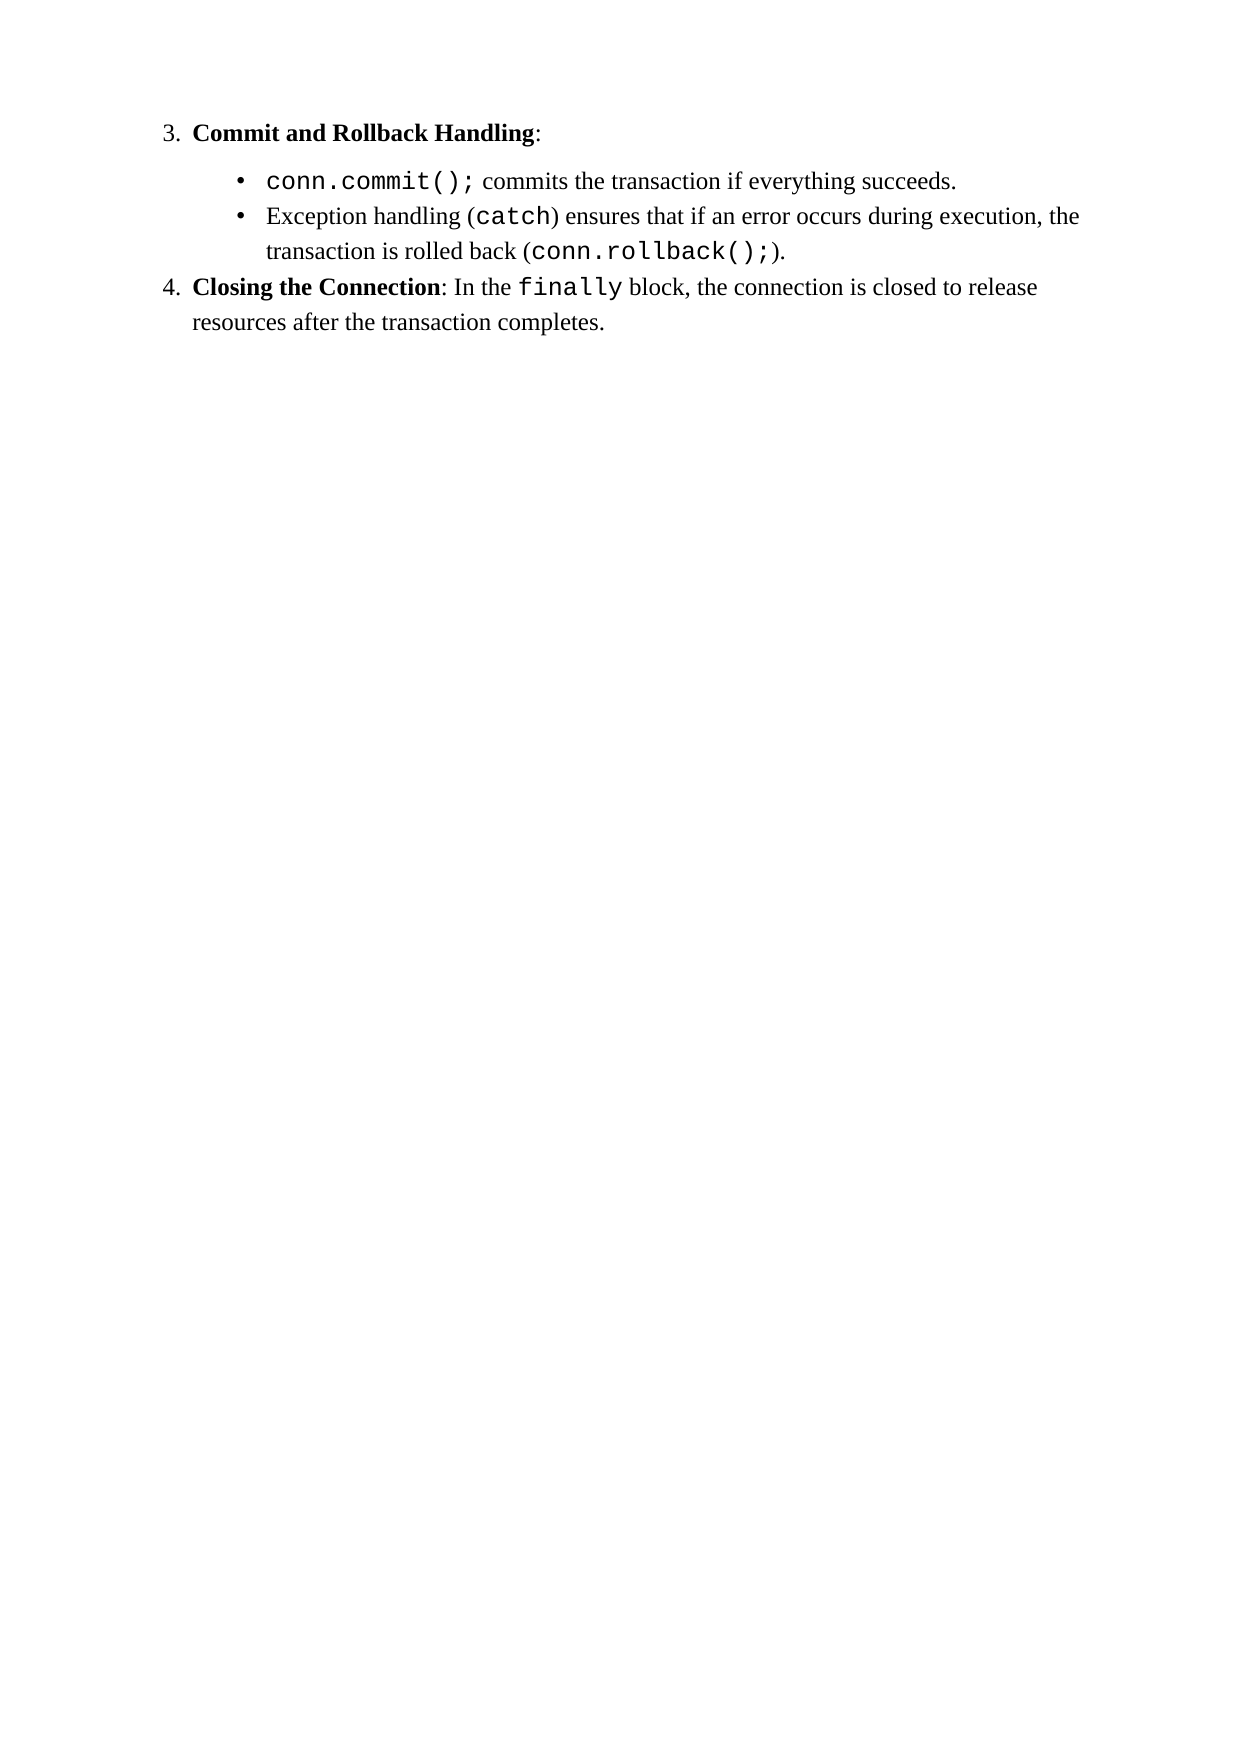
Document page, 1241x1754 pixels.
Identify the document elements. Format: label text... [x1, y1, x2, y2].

list Commit and Rollback Handling: [162, 118, 1122, 147]
list Closing the Connection: In the finally block, the connection is closed to release resources after the transaction completes. [162, 272, 1122, 336]
list Exception handling (catch) ensures that if an error occurs during execution, the transaction is rolled back (conn.rollback();). [236, 201, 1122, 267]
list conn.commit(); commits the transaction if everything succeeds. [236, 166, 1122, 197]
